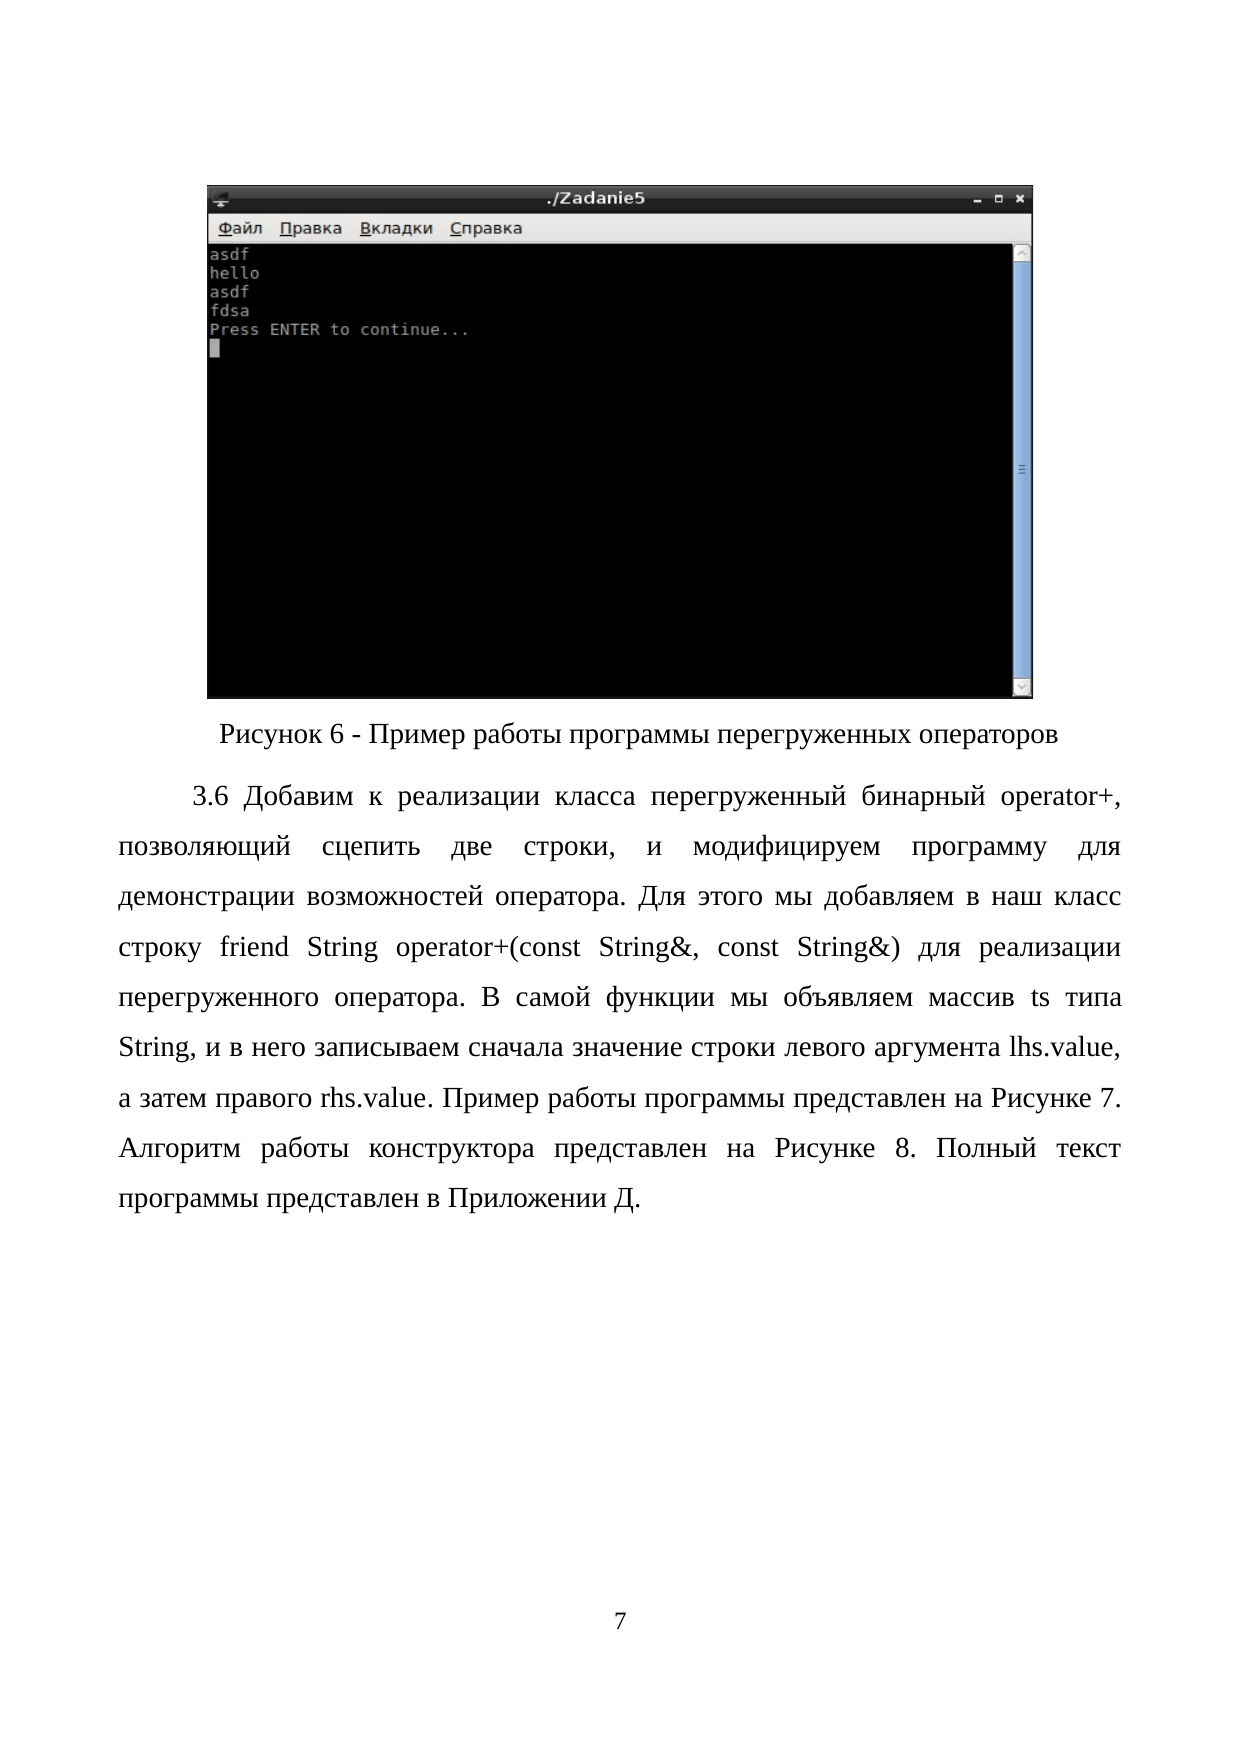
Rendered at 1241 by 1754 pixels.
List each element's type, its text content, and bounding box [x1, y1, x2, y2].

picture [207, 185, 1034, 699]
list Пример работы программы перегруженных операторов [156, 185, 1122, 749]
text 3.6 Добавим к реализации класса перегруженный бинарный operator+, позволяющий сцепить две строки, и модифицируем программу для демонстрации возможностей оператора. Для этого мы добавляем в наш класс строку friend String operator+(const String&, const String&) для реализации перегруженного оператора. В самой функции мы объявляем массив ts типа String, и в него записываем сначала значение строки левого аргумента lhs.value, а затем правого rhs.value. Пример работы программы представлен на Рисунке 7. Алгоритм работы конструктора представлен на Рисунке 8. Полный текст программы представлен в Приложении Д. [118, 778, 1122, 1214]
